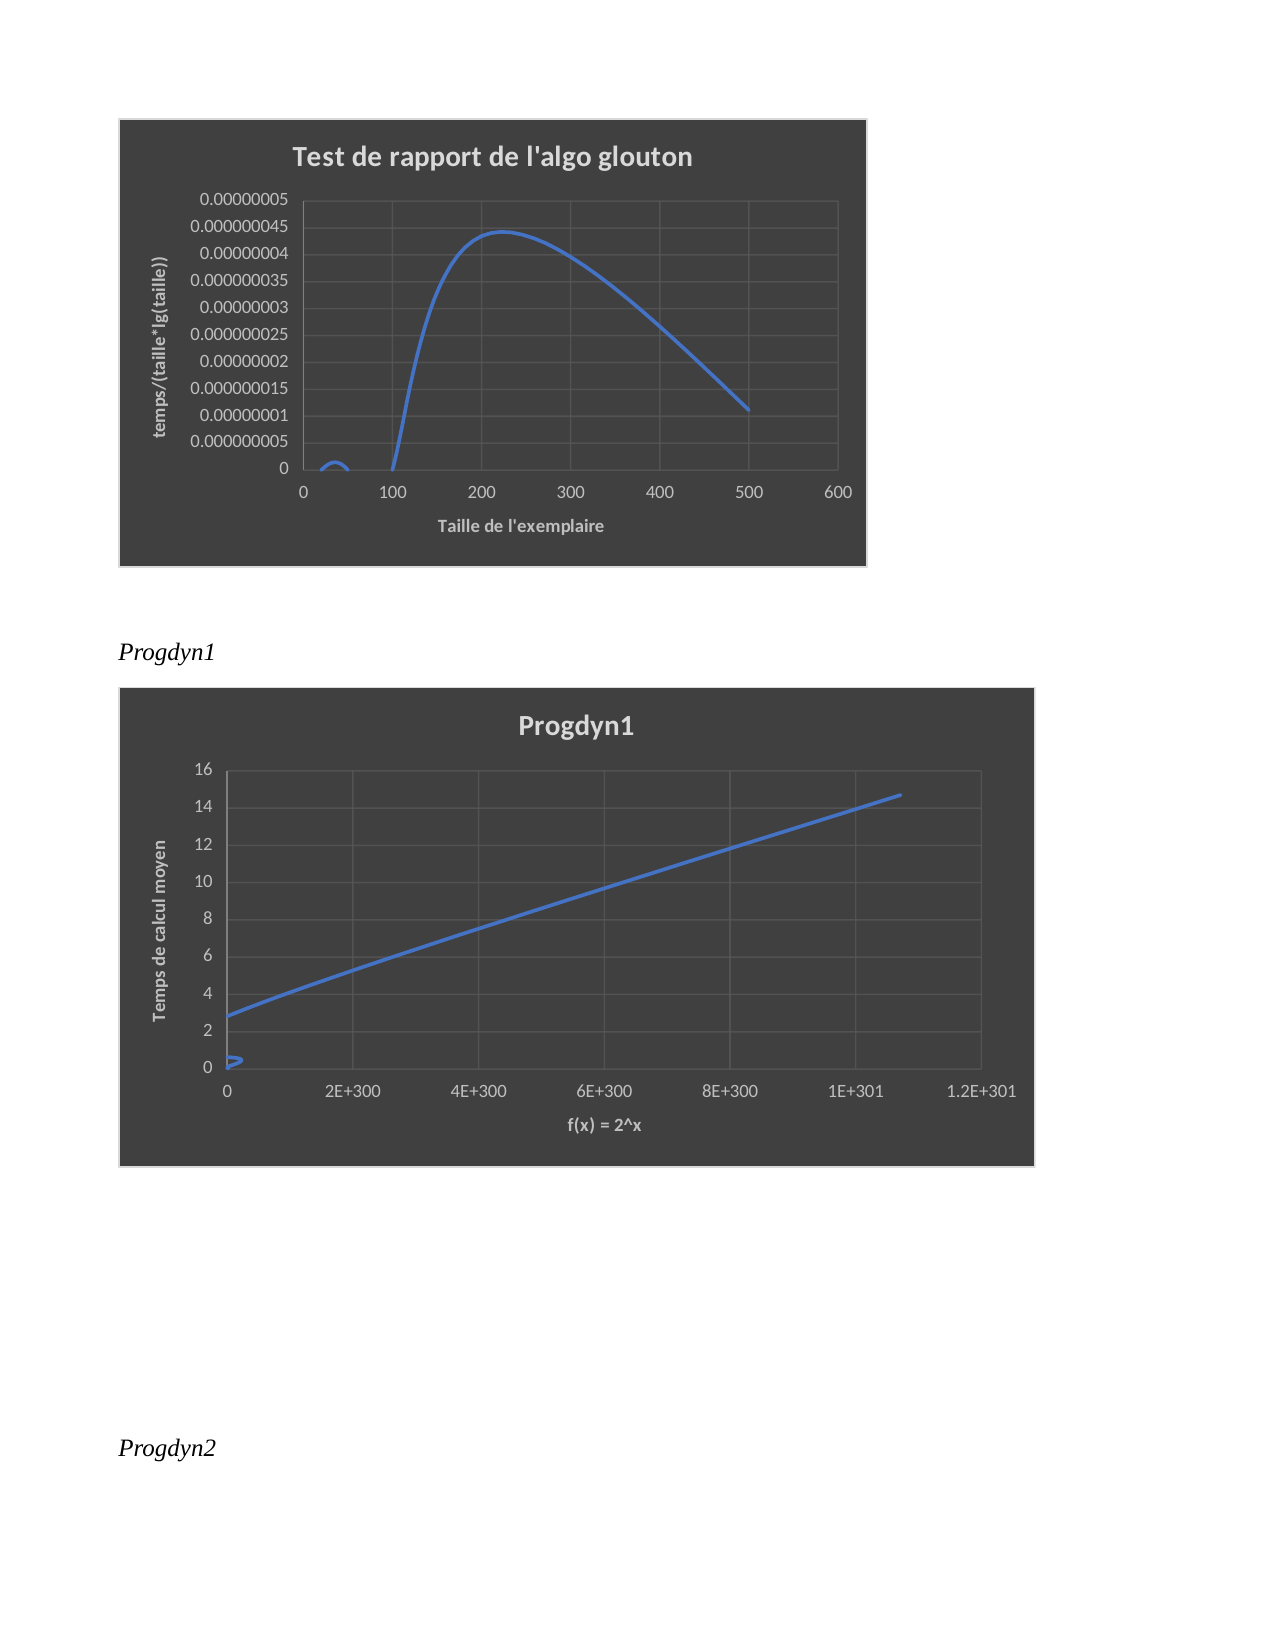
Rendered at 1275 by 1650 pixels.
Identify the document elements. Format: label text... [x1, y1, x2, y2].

text Progdyn2 [118, 1433, 1157, 1462]
text Progdyn1 [118, 637, 1157, 666]
